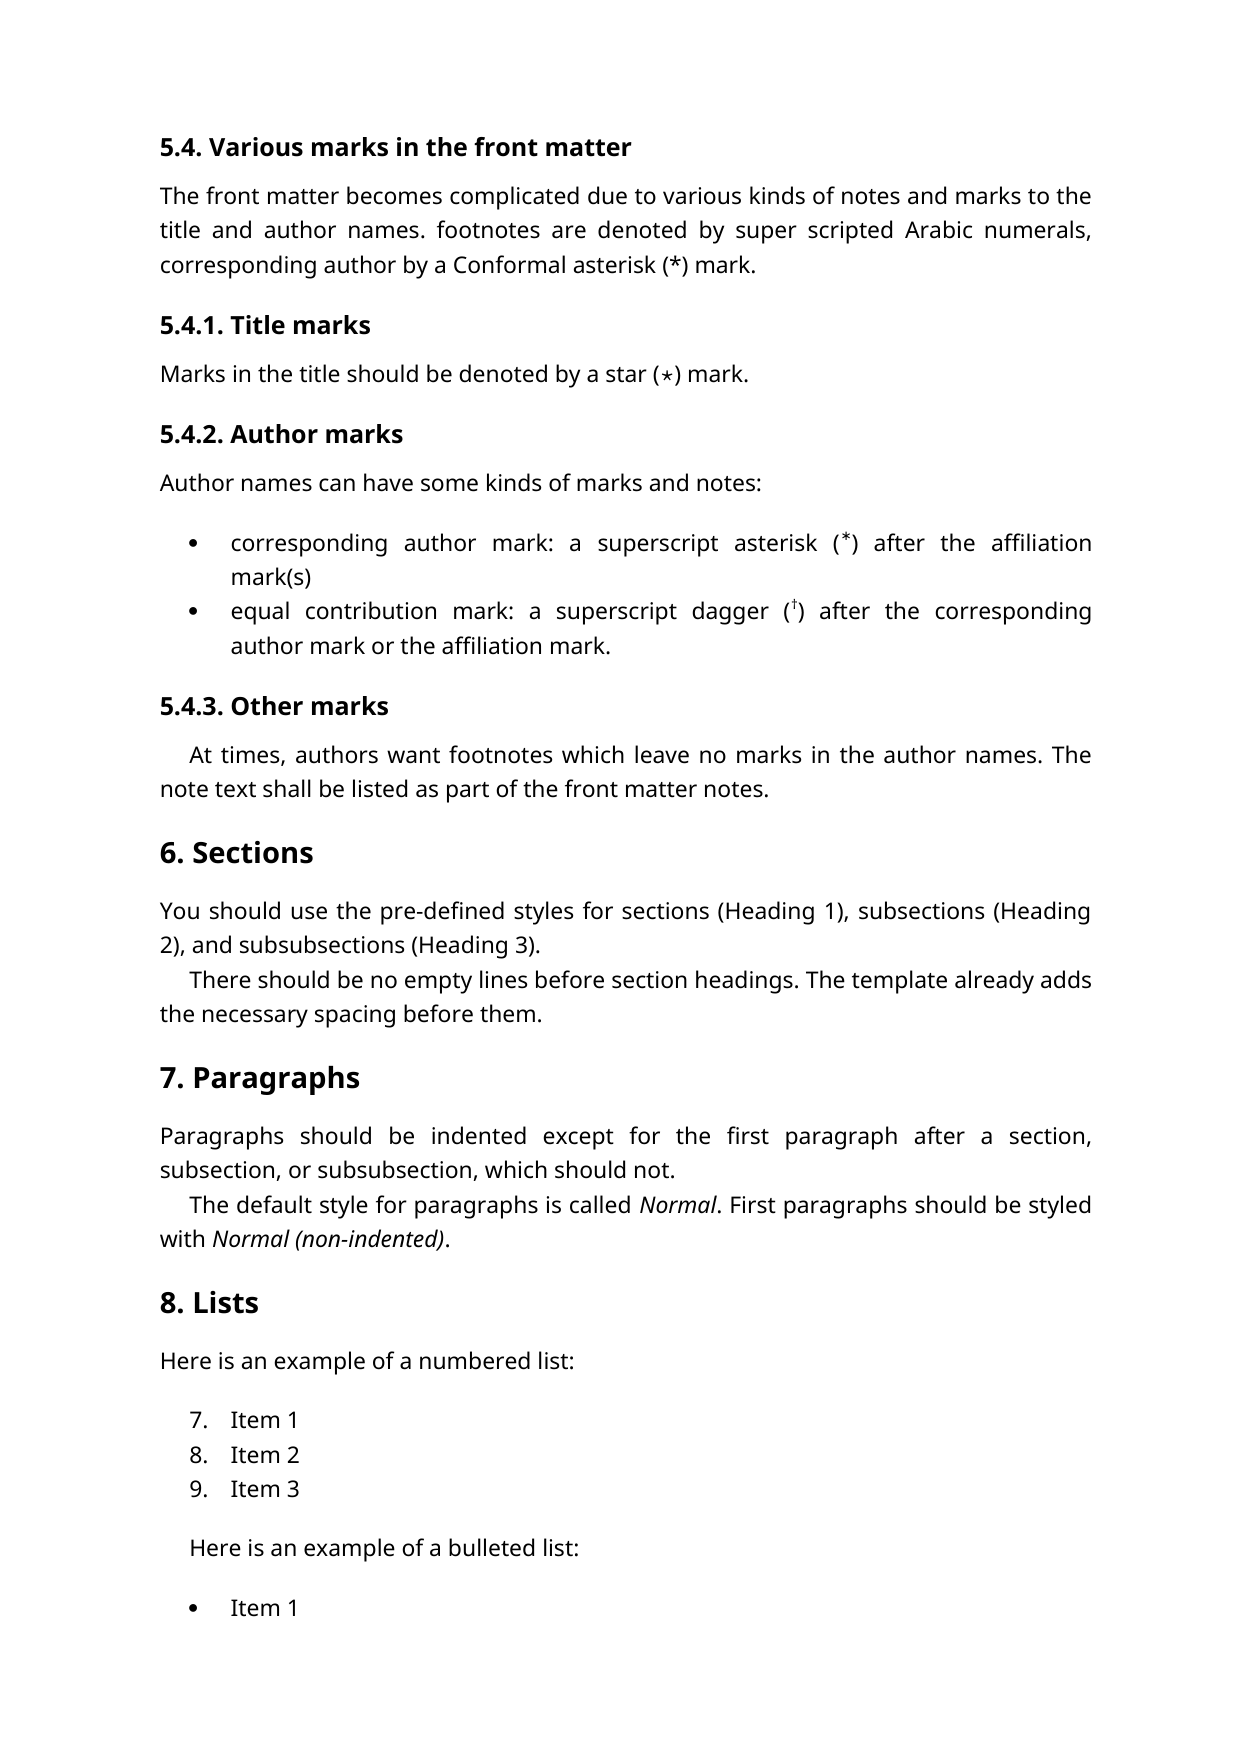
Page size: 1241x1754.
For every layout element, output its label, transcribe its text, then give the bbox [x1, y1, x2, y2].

text You should use the pre-defined styles for sections (Heading 1), subsections (Heading 2), and subsubsections (Heading 3). [159, 895, 1093, 961]
subtitle Sections [159, 833, 1093, 872]
text Here is an example of a numbered list: [159, 1345, 1093, 1376]
text At times, authors want footnotes which leave no marks in the author names. The note text shall be listed as part of the front matter notes. [159, 739, 1093, 804]
text The default style for paragraphs is called Normal. First paragraphs should be styled with Normal (non-indented). [159, 1189, 1093, 1254]
subtitle Paragraphs [159, 1057, 1093, 1097]
list corresponding author mark: a superscript asterisk (∗) after the affiliation mark(s) [189, 526, 1093, 592]
list Item 1 [189, 1592, 1093, 1623]
list Item 3 [189, 1473, 1093, 1504]
list equal contribution mark: a superscript dagger (†) after the corresponding author mark or the affiliation mark. [189, 595, 1093, 661]
subtitle Other marks [159, 689, 1093, 723]
subtitle Various marks in the front matter [159, 130, 1093, 164]
text Marks in the title should be denoted by a star (⋆) mark. [159, 358, 1093, 389]
text There should be no empty lines before section headings. The template already adds the necessary spacing before them. [159, 964, 1093, 1029]
subtitle Author marks [159, 417, 1093, 451]
list Item 1 [189, 1404, 1093, 1435]
subtitle Lists [159, 1282, 1093, 1322]
list Item 2 [189, 1438, 1093, 1470]
text Here is an example of a bulleted list: [159, 1532, 1093, 1563]
text Author names can have some kinds of marks and notes: [159, 467, 1093, 498]
subtitle Title marks [159, 308, 1093, 342]
text The front matter becomes complicated due to various kinds of notes and marks to the title and author names. footnotes are denoted by super scripted Arabic numerals, corresponding author by a Conformal asterisk (*) mark. [159, 180, 1093, 280]
text Paragraphs should be indented except for the first paragraph after a section, subsection, or subsubsection, which should not. [159, 1120, 1093, 1186]
